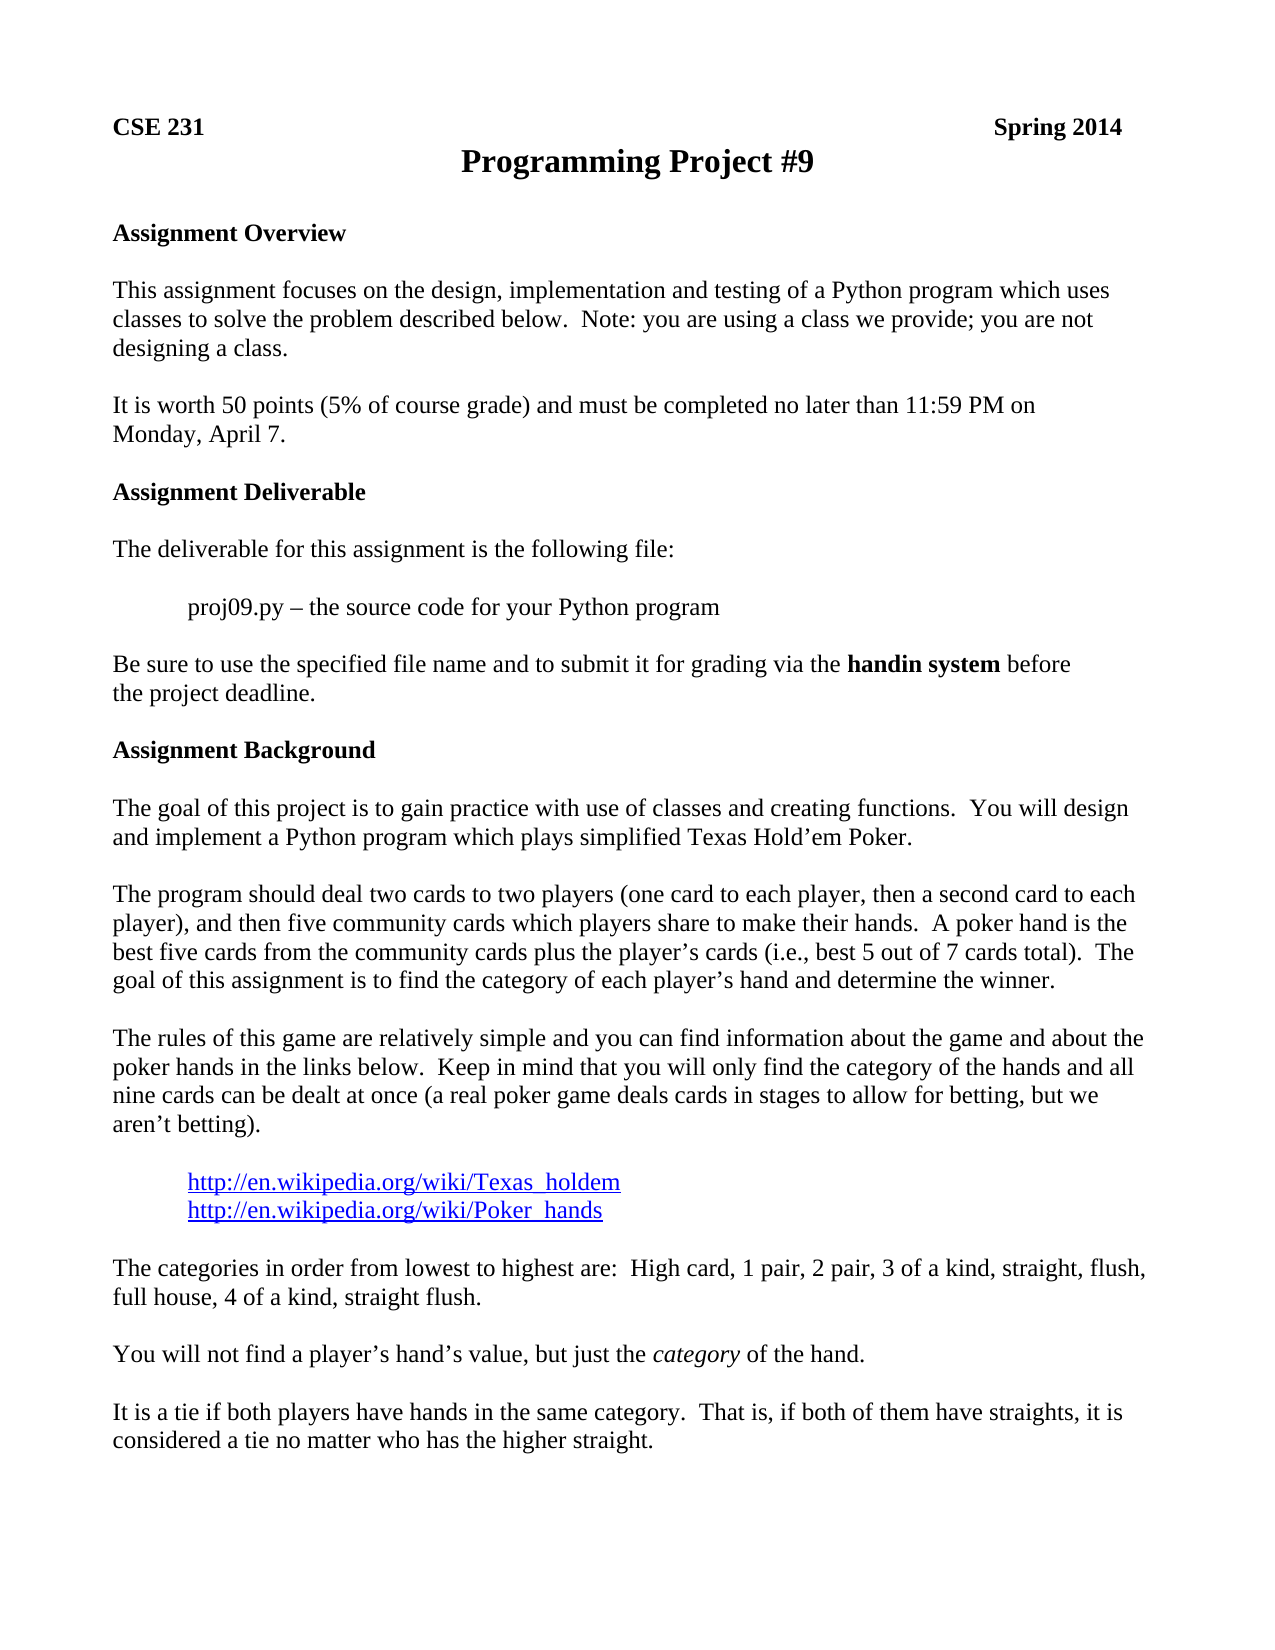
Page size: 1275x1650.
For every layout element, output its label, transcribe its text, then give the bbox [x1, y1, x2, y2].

text Be sure to use the specified file name and to submit it for grading via the handin system before [112, 649, 1162, 678]
text Monday, April 7. [112, 419, 1162, 448]
text proj09.py – the source code for your Python program [112, 592, 1162, 620]
text The program should deal two cards to two players (one card to each player, then a second card to each player), and then five community cards which players share to make their hands. A poker hand is the best five cards from the community cards plus the player’s cards (i.e., best 5 out of 7 cards total). The goal of this assignment is to find the category of each player’s hand and determine the winner. [112, 879, 1162, 994]
text This assignment focuses on the design, implementation and testing of a Python program which uses classes to solve the problem described below. Note: you are using a class we provide; you are not designing a class. [112, 275, 1162, 362]
text Assignment Deliverable [112, 477, 1162, 505]
text The rules of this game are relatively simple and you can find information about the game and about the poker hands in the links below. Keep in mind that you will only find the category of the hands and all nine cards can be dealt at once (a real poker game deals cards in stages to allow for betting, but we aren’t betting). [112, 1023, 1162, 1138]
text http://en.wikipedia.org/wiki/Texas_holdem [112, 1167, 1162, 1195]
text http://en.wikipedia.org/wiki/Poker_hands [112, 1195, 1162, 1224]
text Programming Project #9 [112, 141, 1162, 179]
text Assignment Background [112, 735, 1162, 764]
text The goal of this project is to gain practice with use of classes and creating functions. You will design and implement a Python program which plays simplified Texas Hold’em Poker. [112, 793, 1162, 850]
text The deliverable for this assignment is the following file: [112, 534, 1162, 563]
text The categories in order from lowest to highest are: High card, 1 pair, 2 pair, 3 of a kind, straight, flush, full house, 4 of a kind, straight flush. [112, 1253, 1162, 1310]
text the project deadline. [112, 678, 1162, 707]
subtitle CSE 231 Spring 2014 [112, 112, 1162, 141]
text Assignment Overview [112, 218, 1162, 247]
text You will not find a player’s hand’s value, but just the category of the hand. [112, 1339, 1162, 1368]
text It is a tie if both players have hands in the same category. That is, if both of them have straights, it is considered a tie no matter who has the higher straight. [112, 1397, 1162, 1454]
text It is worth 50 points (5% of course grade) and must be completed no later than 11:59 PM on [112, 390, 1162, 419]
